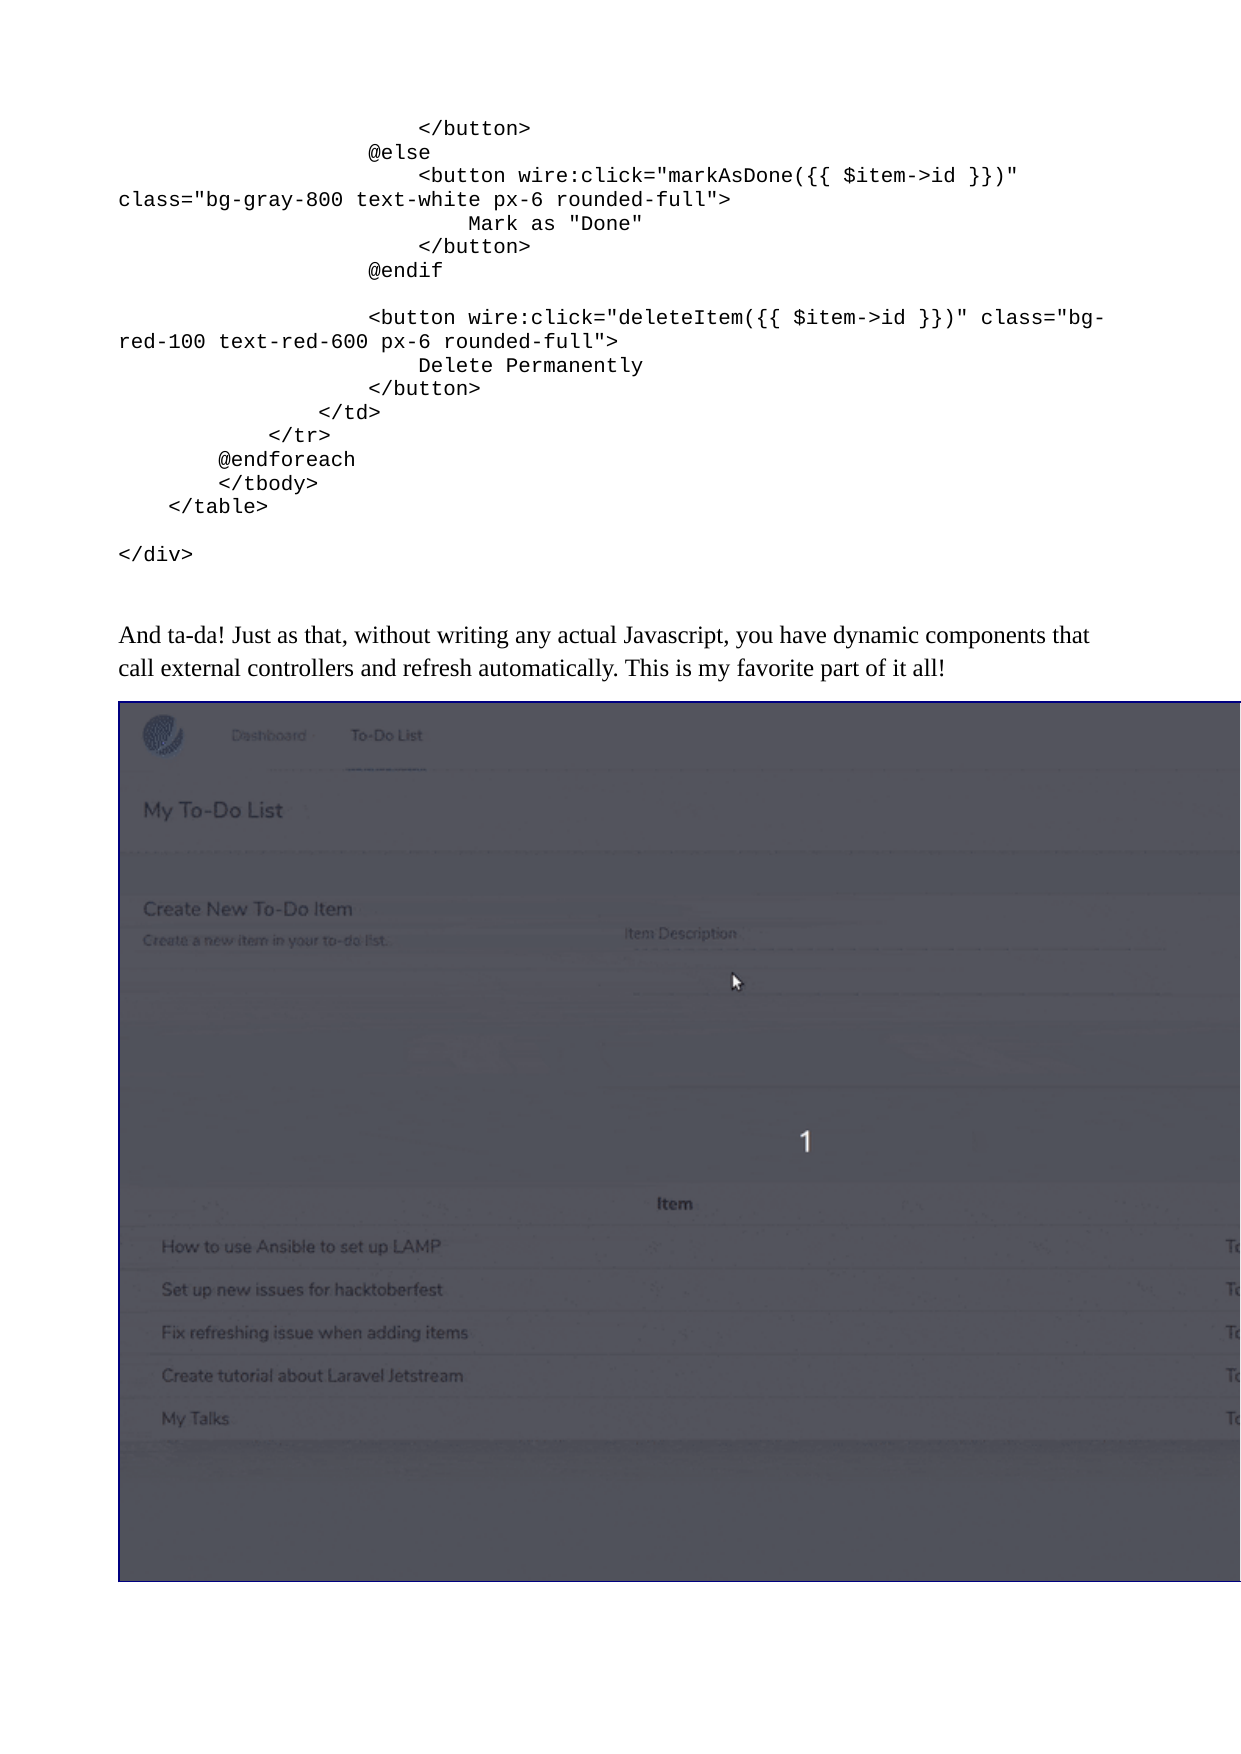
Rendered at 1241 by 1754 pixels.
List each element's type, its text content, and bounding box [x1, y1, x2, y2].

picture [120, 703, 1241, 1581]
text <button wire:click="markAsDone({{ $item->id }})" class="bg-gray-800 text-white px-6 rounded-full"> [118, 165, 1122, 213]
text </tr> [118, 426, 1122, 449]
text </td> [118, 402, 1122, 426]
text </button> [118, 378, 1122, 402]
text </button> [118, 236, 1122, 260]
text Delete Permanently [118, 354, 1122, 378]
text @else [118, 142, 1122, 165]
text Mark as "Done" [118, 213, 1122, 236]
text </table> [118, 496, 1122, 520]
text </tbody> [118, 473, 1122, 496]
text <button wire:click="deleteItem({{ $item->id }})" class="bg-red-100 text-red-600 px-6 rounded-full"> [118, 307, 1122, 354]
text @endif [118, 260, 1122, 284]
text </div> [118, 544, 1122, 567]
text @endforeach [118, 449, 1122, 473]
text And ta-da! Just as that, without writing any actual Javascript, you have dynamic components that call external controllers and refresh automatically. This is my favorite part of it all! [118, 621, 1122, 682]
text </button> [118, 118, 1122, 142]
